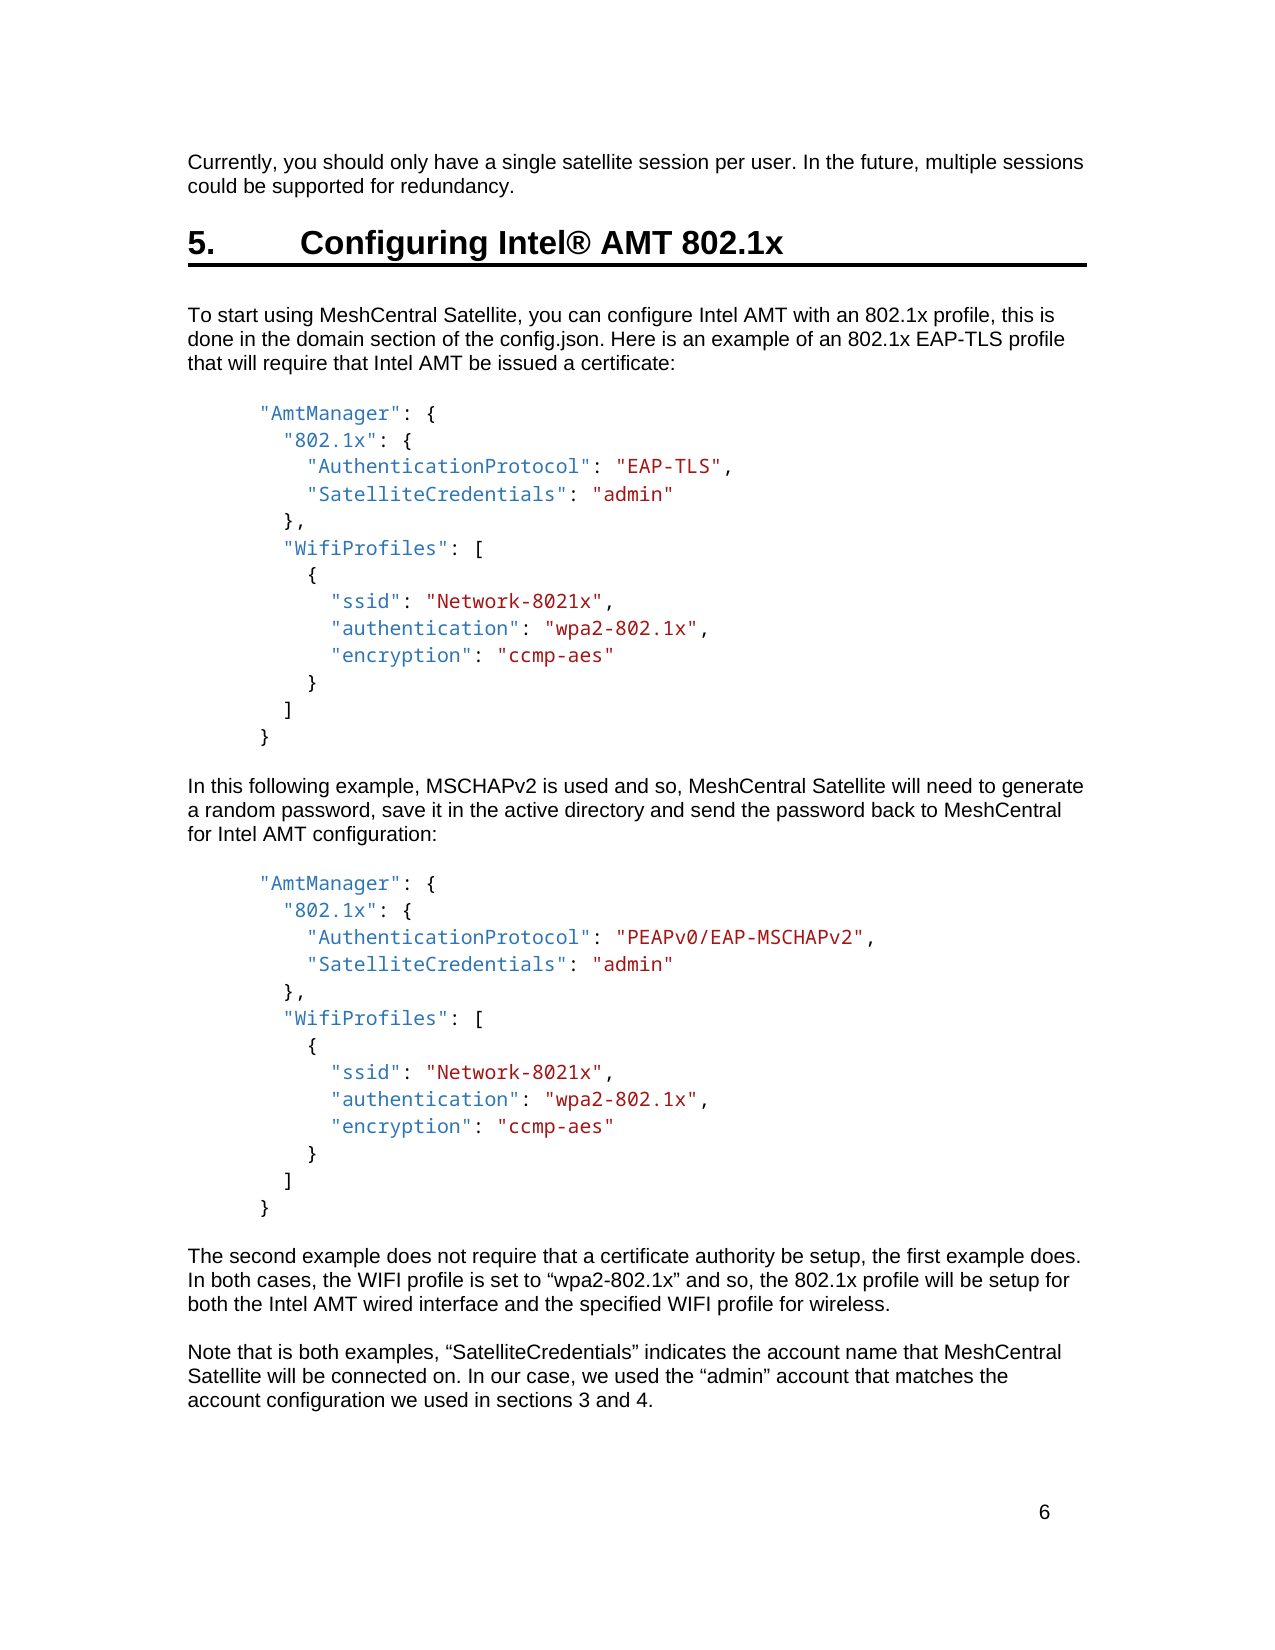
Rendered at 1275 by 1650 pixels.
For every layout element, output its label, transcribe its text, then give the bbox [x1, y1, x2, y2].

text "SatelliteCredentials": "admin" [187, 480, 1087, 507]
text In this following example, MSCHAPv2 is used and so, MeshCentral Satellite will need to generate a random password, save it in the active directory and send the password back to MeshCentral for Intel AMT configuration: [187, 773, 1087, 845]
text "AuthenticationProtocol": "EAP-TLS", [187, 453, 1087, 480]
text "authentication": "wpa2-802.1x", [187, 1085, 1087, 1112]
text Note that is both examples, “SatelliteCredentials” indicates the account name that MeshCentral Satellite will be connected on. In our case, we used the “admin” account that matches the account configuration we used in sections 3 and 4. [187, 1340, 1087, 1412]
text "AuthenticationProtocol": "PEAPv0/EAP-MSCHAPv2", [187, 923, 1087, 950]
text } [187, 1193, 1087, 1220]
text To start using MeshCentral Satellite, you can configure Intel AMT with an 802.1x profile, this is done in the domain section of the config.json. Here is an example of an 802.1x EAP-TLS profile that will require that Intel AMT be issued a certificate: [187, 303, 1087, 375]
text "SatelliteCredentials": "admin" [187, 950, 1087, 977]
text { [187, 561, 1087, 588]
text "encryption": "ccmp-aes" [187, 642, 1087, 669]
text ] [187, 696, 1087, 723]
text "encryption": "ccmp-aes" [187, 1112, 1087, 1139]
text "authentication": "wpa2-802.1x", [187, 615, 1087, 642]
text "802.1x": { [187, 426, 1087, 453]
text } [187, 669, 1087, 696]
text } [187, 1139, 1087, 1166]
text "WifiProfiles": [ [187, 534, 1087, 561]
text "AmtManager": { [187, 399, 1087, 426]
text "WifiProfiles": [ [187, 1004, 1087, 1031]
text "ssid": "Network-8021x", [187, 1058, 1087, 1085]
text { [187, 1031, 1087, 1058]
text The second example does not require that a certificate authority be setup, the first example does. In both cases, the WIFI profile is set to “wpa2-802.1x” and so, the 802.1x profile will be setup for both the Intel AMT wired interface and the specified WIFI profile for wireless. [187, 1244, 1087, 1316]
text }, [187, 507, 1087, 534]
text "802.1x": { [187, 896, 1087, 923]
subtitle Configuring Intel® AMT 802.1x [187, 223, 1087, 267]
text "AmtManager": { [187, 869, 1087, 896]
text } [187, 723, 1087, 749]
text ] [187, 1166, 1087, 1193]
text "ssid": "Network-8021x", [187, 588, 1087, 615]
text }, [187, 977, 1087, 1004]
text Currently, you should only have a single satellite session per user. In the future, multiple sessions could be supported for redundancy. [187, 150, 1087, 198]
